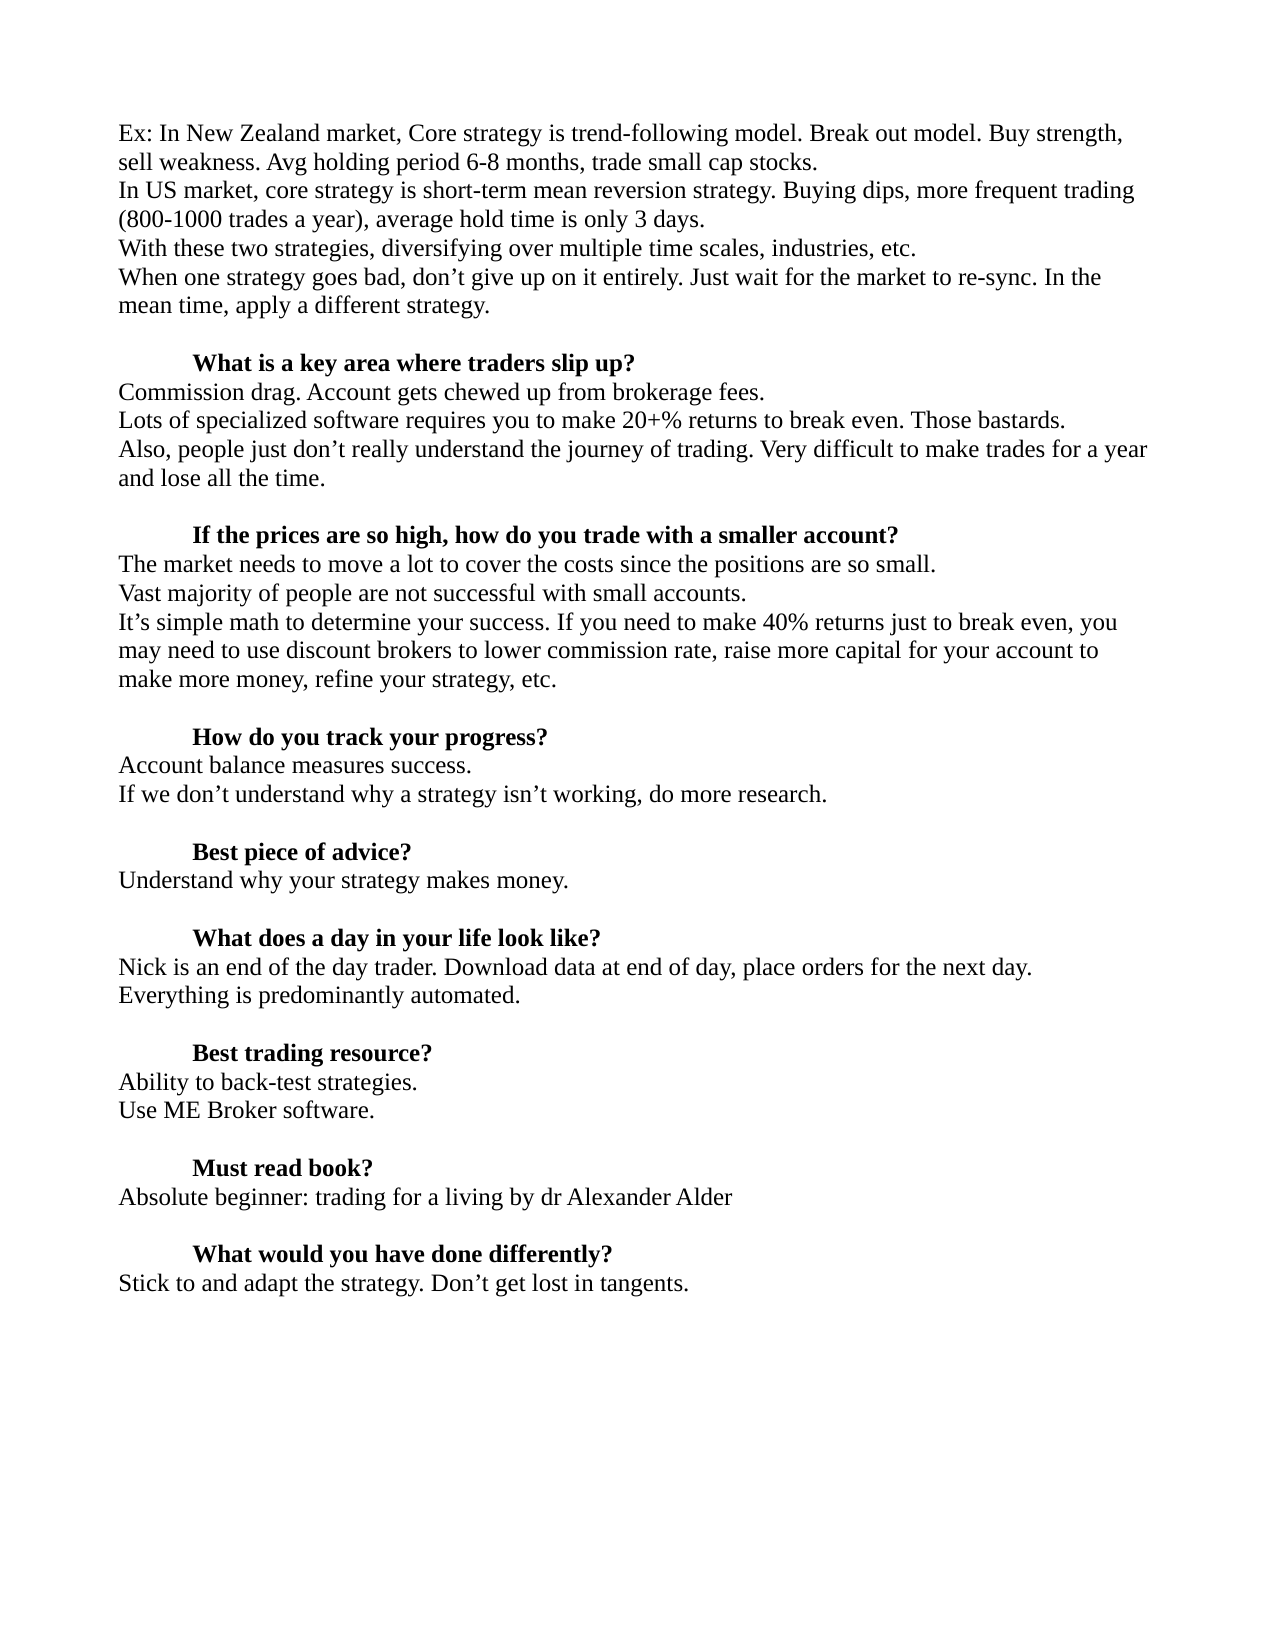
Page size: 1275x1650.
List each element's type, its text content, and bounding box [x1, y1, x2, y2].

text Best trading resource? [118, 1038, 1157, 1067]
text The market needs to move a lot to cover the costs since the positions are so small. [118, 549, 1157, 578]
text Ex: In New Zealand market, Core strategy is trend-following model. Break out model. Buy strength, sell weakness. Avg holding period 6-8 months, trade small cap stocks. [118, 118, 1157, 176]
text Lots of specialized software requires you to make 20+% returns to break even. Those bastards. [118, 406, 1157, 434]
text Must read book? [118, 1153, 1157, 1182]
text Stick to and adapt the strategy. Don’t get lost in tangents. [118, 1268, 1157, 1297]
text What would you have done differently? [118, 1239, 1157, 1268]
text With these two strategies, diversifying over multiple time scales, industries, etc. [118, 233, 1157, 262]
text When one strategy goes bad, don’t give up on it entirely. Just wait for the market to re-sync. In the mean time, apply a different strategy. [118, 262, 1157, 319]
text Ability to back-test strategies. [118, 1067, 1157, 1096]
text Also, people just don’t really understand the journey of trading. Very difficult to make trades for a year and lose all the time. [118, 434, 1157, 492]
text If the prices are so high, how do you trade with a smaller account? [118, 521, 1157, 549]
text Absolute beginner: trading for a living by dr Alexander Alder [118, 1182, 1157, 1211]
text Commission drag. Account gets chewed up from brokerage fees. [118, 377, 1157, 406]
text Best piece of advice? [118, 837, 1157, 866]
text Account balance measures success. [118, 751, 1157, 779]
text It’s simple math to determine your success. If you need to make 40% returns just to break even, you may need to use discount brokers to lower commission rate, raise more capital for your account to make more money, refine your strategy, etc. [118, 607, 1157, 693]
text Nick is an end of the day trader. Download data at end of day, place orders for the next day. [118, 952, 1157, 981]
text What does a day in your life look like? [118, 923, 1157, 952]
text Vast majority of people are not successful with small accounts. [118, 578, 1157, 607]
text In US market, core strategy is short-term mean reversion strategy. Buying dips, more frequent trading (800-1000 trades a year), average hold time is only 3 days. [118, 176, 1157, 233]
text How do you track your progress? [118, 722, 1157, 751]
text If we don’t understand why a strategy isn’t working, do more research. [118, 779, 1157, 808]
text What is a key area where traders slip up? [118, 348, 1157, 377]
text Everything is predominantly automated. [118, 981, 1157, 1009]
text Understand why your strategy makes money. [118, 866, 1157, 894]
text Use ME Broker software. [118, 1096, 1157, 1124]
